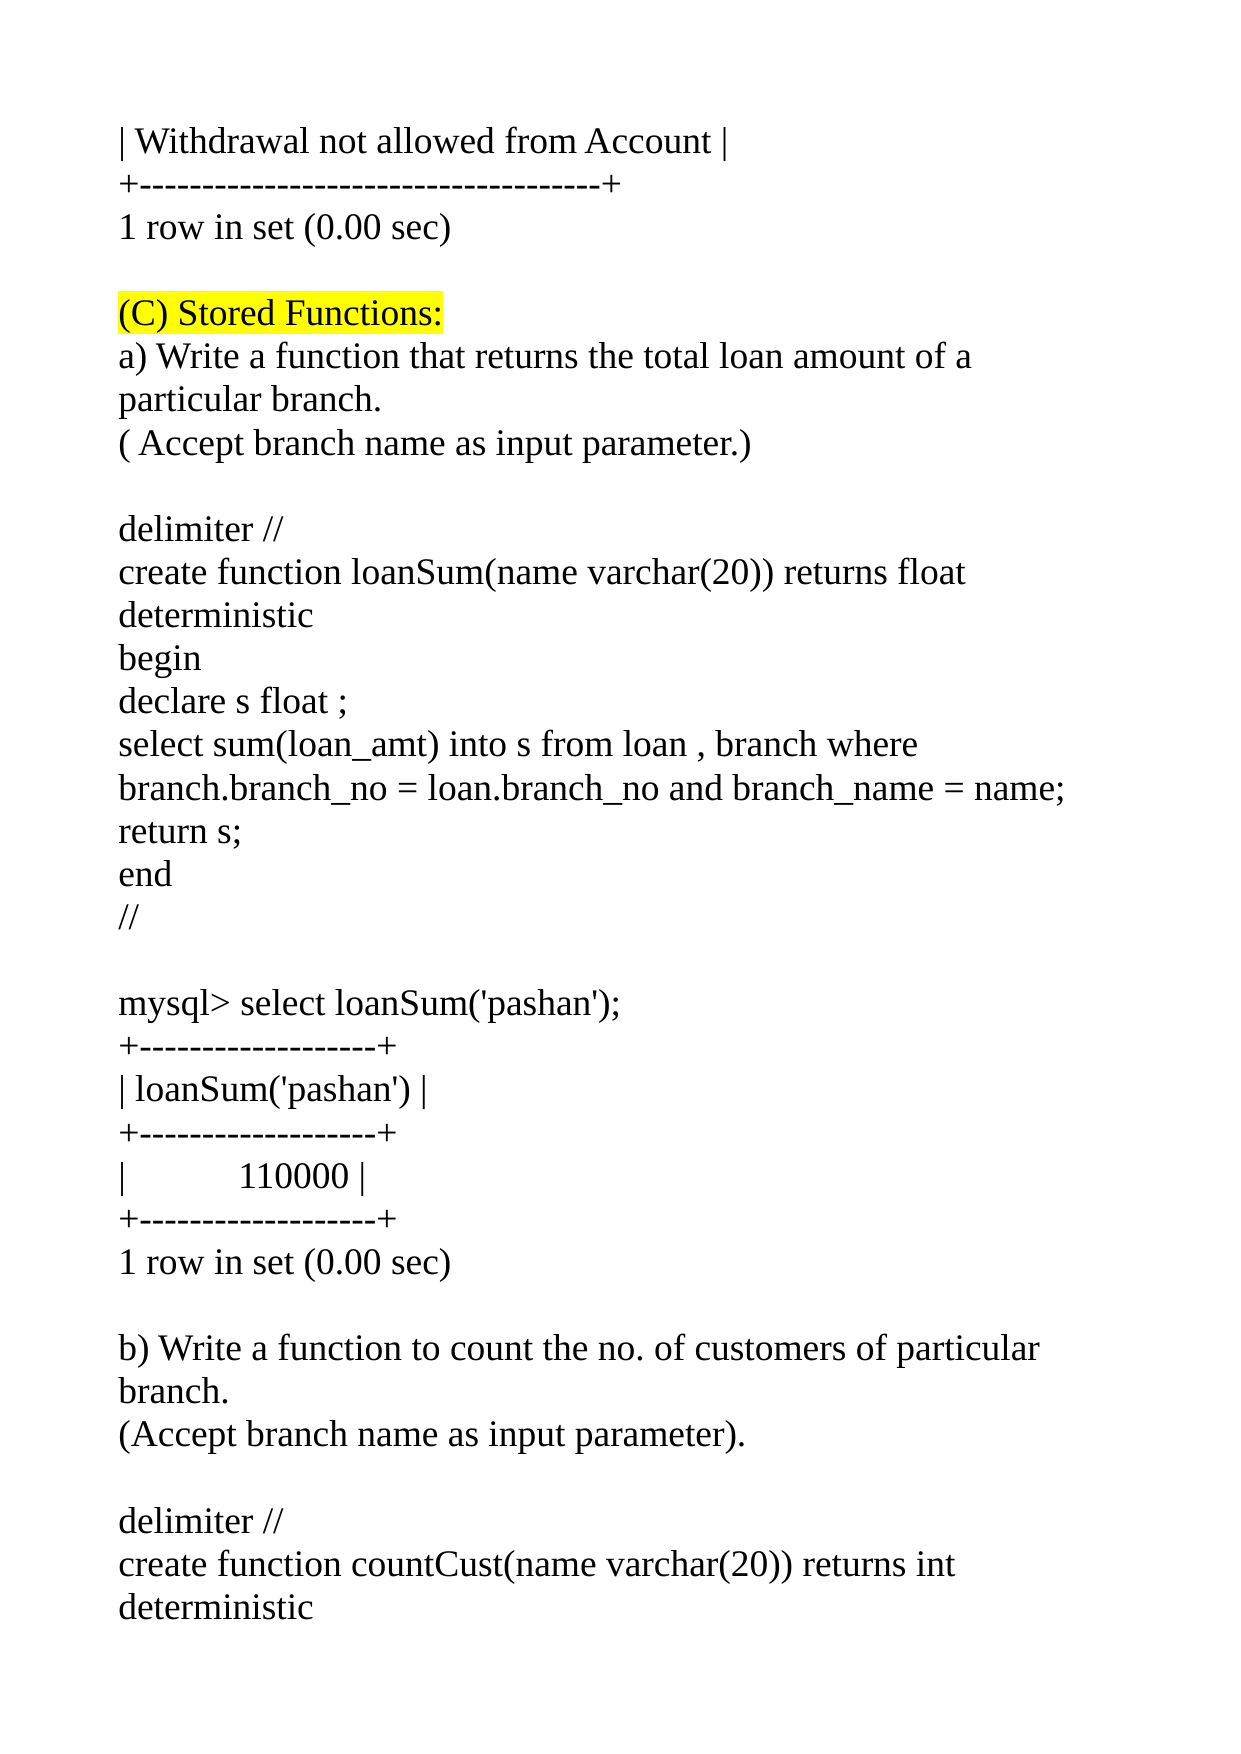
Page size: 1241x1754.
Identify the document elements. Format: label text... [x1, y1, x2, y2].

text declare s float ; [118, 679, 1122, 722]
text 1 row in set (0.00 sec) [118, 1239, 1122, 1282]
text +-------------------+ [118, 1024, 1122, 1067]
text create function countCust(name varchar(20)) returns int [118, 1541, 1122, 1584]
text ( Accept branch name as input parameter.) [118, 420, 1122, 463]
text +-------------------+ [118, 1196, 1122, 1239]
text mysql> select loanSum('pashan'); [118, 981, 1122, 1024]
text (C) Stored Functions: [118, 291, 1122, 334]
text +-------------------------------------+ [118, 161, 1122, 204]
text delimiter // [118, 1498, 1122, 1541]
text | Withdrawal not allowed from Account | [118, 118, 1122, 161]
text +-------------------+ [118, 1110, 1122, 1153]
text deterministic [118, 592, 1122, 636]
text 1 row in set (0.00 sec) [118, 204, 1122, 247]
text create function loanSum(name varchar(20)) returns float [118, 549, 1122, 592]
text select sum(loan_amt) into s from loan , branch where branch.branch_no = loan.branch_no and branch_name = name; [118, 722, 1122, 808]
text | loanSum('pashan') | [118, 1067, 1122, 1110]
text // [118, 894, 1122, 937]
text return s; [118, 808, 1122, 851]
text | 110000 | [118, 1153, 1122, 1196]
text (Accept branch name as input parameter). [118, 1412, 1122, 1455]
text a) Write a function that returns the total loan amount of a particular branch. [118, 334, 1122, 420]
text b) Write a function to count the no. of customers of particular branch. [118, 1326, 1122, 1412]
text end [118, 851, 1122, 894]
text deterministic [118, 1584, 1122, 1627]
text delimiter // [118, 506, 1122, 549]
text begin [118, 636, 1122, 679]
